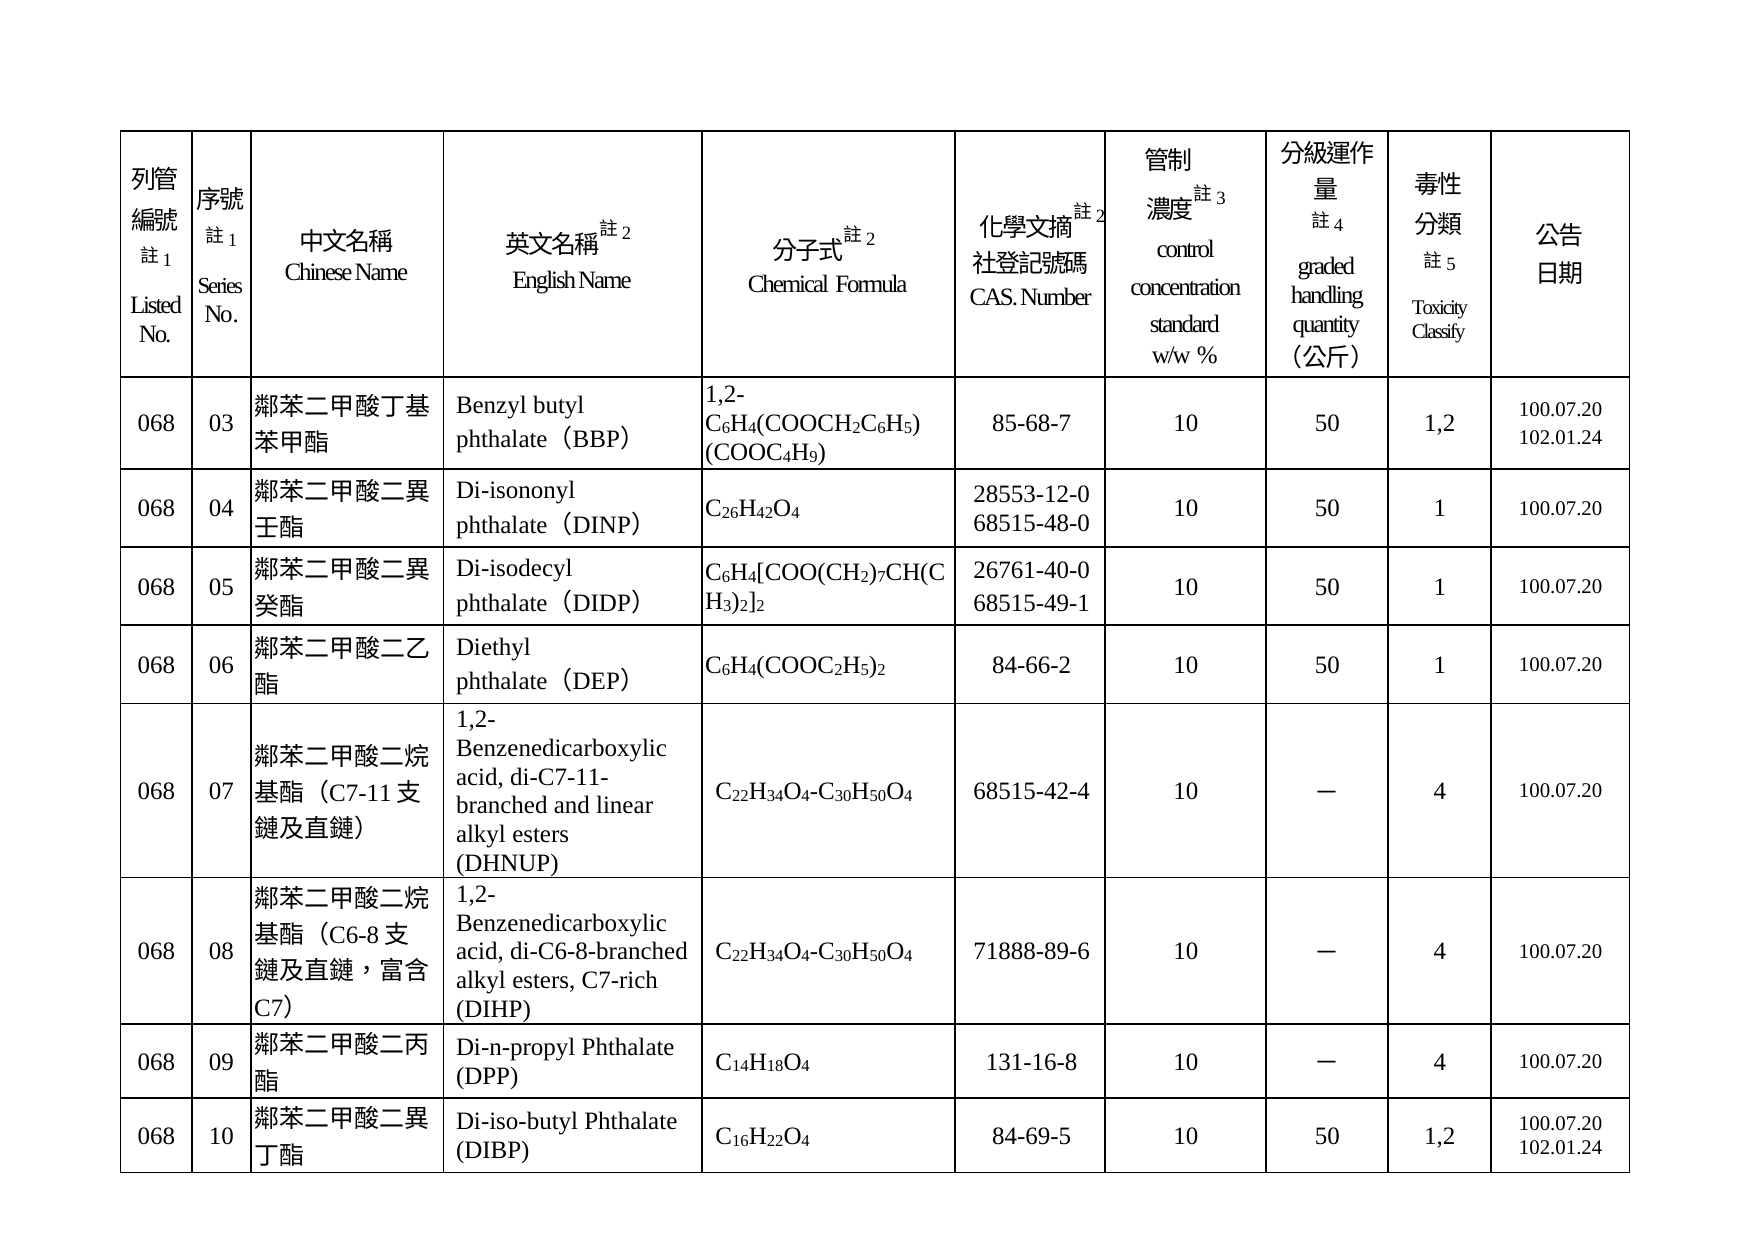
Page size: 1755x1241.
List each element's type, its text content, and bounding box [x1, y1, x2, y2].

table_cell 10 [1106, 1025, 1265, 1097]
table_cell 09 [193, 1025, 250, 1097]
table_header 英文名稱註2 English Name [444, 132, 701, 376]
table_cell 鄰苯二甲酸二異丁酯 [252, 1099, 443, 1171]
table_cell C16H22O4 [703, 1099, 954, 1171]
table_header 毒性 分類 註5 Toxicity Classify [1389, 132, 1490, 376]
table_cell 05 [193, 548, 250, 624]
table_cell 鄰苯二甲酸二烷基酯（C6-8支鏈及直鏈，富含C7） [252, 878, 443, 1023]
table_cell － [1267, 704, 1387, 877]
table_cell 1,2 [1389, 1099, 1490, 1171]
table_cell 50 [1267, 1099, 1387, 1171]
table_cell Di-isodecyl phthalate（DIDP） [444, 548, 701, 624]
table_cell 71888-89-6 [956, 878, 1104, 1023]
table_cell 84-69-5 [956, 1099, 1104, 1171]
table_cell 08 [193, 878, 250, 1023]
table_cell 50 [1267, 548, 1387, 624]
table_header 列管 編號 註1 Listed No. [121, 132, 191, 376]
table_cell C22H34O4-C30H50O4 [703, 704, 954, 877]
table_cell 68515-42-4 [956, 704, 1104, 877]
table_cell 10 [1106, 548, 1265, 624]
table_cell 鄰苯二甲酸二異癸酯 [252, 548, 443, 624]
table_cell 1,2-Benzenedicarboxylic acid, di-C7-11-branched and linear alkyl esters (DHNUP) [444, 704, 701, 877]
table_cell 鄰苯二甲酸二乙酯 [252, 626, 443, 703]
table_cell C6H4(COOC2H5)2 [703, 626, 954, 703]
table_cell Di-n-propyl Phthalate (DPP) [444, 1025, 701, 1097]
table_cell C14H18O4 [703, 1025, 954, 1097]
table_cell Di-iso-butyl Phthalate (DIBP) [444, 1099, 701, 1171]
table_cell C22H34O4-C30H50O4 [703, 878, 954, 1023]
table_cell 04 [193, 470, 250, 546]
table_cell 10 [1106, 878, 1265, 1023]
table_cell 100.07.20 102.01.24 [1492, 1099, 1629, 1171]
table_cell 50 [1267, 470, 1387, 546]
table_header 化學文摘註2 社登記號碼 CAS. Number [956, 132, 1104, 376]
table_cell 鄰苯二甲酸二烷基酯（C7-11支鏈及直鏈） [252, 704, 443, 877]
table_cell 1 [1389, 470, 1490, 546]
table_cell 100.07.20 [1492, 470, 1629, 546]
table_cell 26761-40-0 68515-49-1 [956, 548, 1104, 624]
table_cell 068 [121, 1099, 191, 1171]
table_cell 100.07.20 [1492, 704, 1629, 877]
table_cell 1,2-Benzenedicarboxylic acid, di-C6-8-branched alkyl esters, C7-rich (DIHP) [444, 878, 701, 1023]
table_cell 068 [121, 878, 191, 1023]
table_cell 50 [1267, 378, 1387, 468]
table_cell － [1267, 1025, 1387, 1097]
table_cell 100.07.20 102.01.24 [1492, 378, 1629, 468]
table_header 管制 濃度註3 control concentration standard w/w % [1106, 132, 1265, 376]
table_cell 85-68-7 [956, 378, 1104, 468]
table_cell － [1267, 878, 1387, 1023]
table_cell Di-isononyl phthalate（DINP） [444, 470, 701, 546]
table_cell 4 [1389, 1025, 1490, 1097]
table_header 序號 註1 Series No. [193, 132, 250, 376]
table_cell 03 [193, 378, 250, 468]
table_header 分級運作量 註4 graded handling quantity （公斤） [1267, 132, 1387, 376]
table_cell 4 [1389, 878, 1490, 1023]
table_cell 10 [193, 1099, 250, 1171]
table_cell 1 [1389, 626, 1490, 703]
table_cell 1,2 [1389, 378, 1490, 468]
table_cell C6H4[COO(CH2)7CH(CH3)2]2 [703, 548, 954, 624]
table_cell 10 [1106, 1099, 1265, 1171]
table_cell 100.07.20 [1492, 1025, 1629, 1097]
table_cell 鄰苯二甲酸二異壬酯 [252, 470, 443, 546]
table_cell 10 [1106, 704, 1265, 877]
table_cell 4 [1389, 704, 1490, 877]
table_cell 068 [121, 704, 191, 877]
table_cell 鄰苯二甲酸二丙酯 [252, 1025, 443, 1097]
table_header 分子式註2 Chemical Formula [703, 132, 954, 376]
table_cell 068 [121, 470, 191, 546]
table_cell Benzyl butyl phthalate（BBP） [444, 378, 701, 468]
table_header 中文名稱 Chinese Name [252, 132, 443, 376]
table_cell 1 [1389, 548, 1490, 624]
table_cell Diethyl phthalate（DEP） [444, 626, 701, 703]
table_cell 10 [1106, 626, 1265, 703]
table_cell 06 [193, 626, 250, 703]
table_cell 07 [193, 704, 250, 877]
table_cell 84-66-2 [956, 626, 1104, 703]
table_cell 100.07.20 [1492, 878, 1629, 1023]
table_cell 100.07.20 [1492, 626, 1629, 703]
table_cell 28553-12-0 68515-48-0 [956, 470, 1104, 546]
table_cell 鄰苯二甲酸丁基苯甲酯 [252, 378, 443, 468]
table_header 公告 日期 [1492, 132, 1629, 376]
table_cell 068 [121, 548, 191, 624]
table_cell 100.07.20 [1492, 548, 1629, 624]
table_cell 1,2-C6H4(COOCH2C6H5)(COOC4H9) [703, 378, 954, 468]
table_cell 068 [121, 1025, 191, 1097]
table_cell 10 [1106, 378, 1265, 468]
table_cell 068 [121, 378, 191, 468]
table_cell 10 [1106, 470, 1265, 546]
table_cell 131-16-8 [956, 1025, 1104, 1097]
table_cell C26H42O4 [703, 470, 954, 546]
table_cell 068 [121, 626, 191, 703]
table_cell 50 [1267, 626, 1387, 703]
